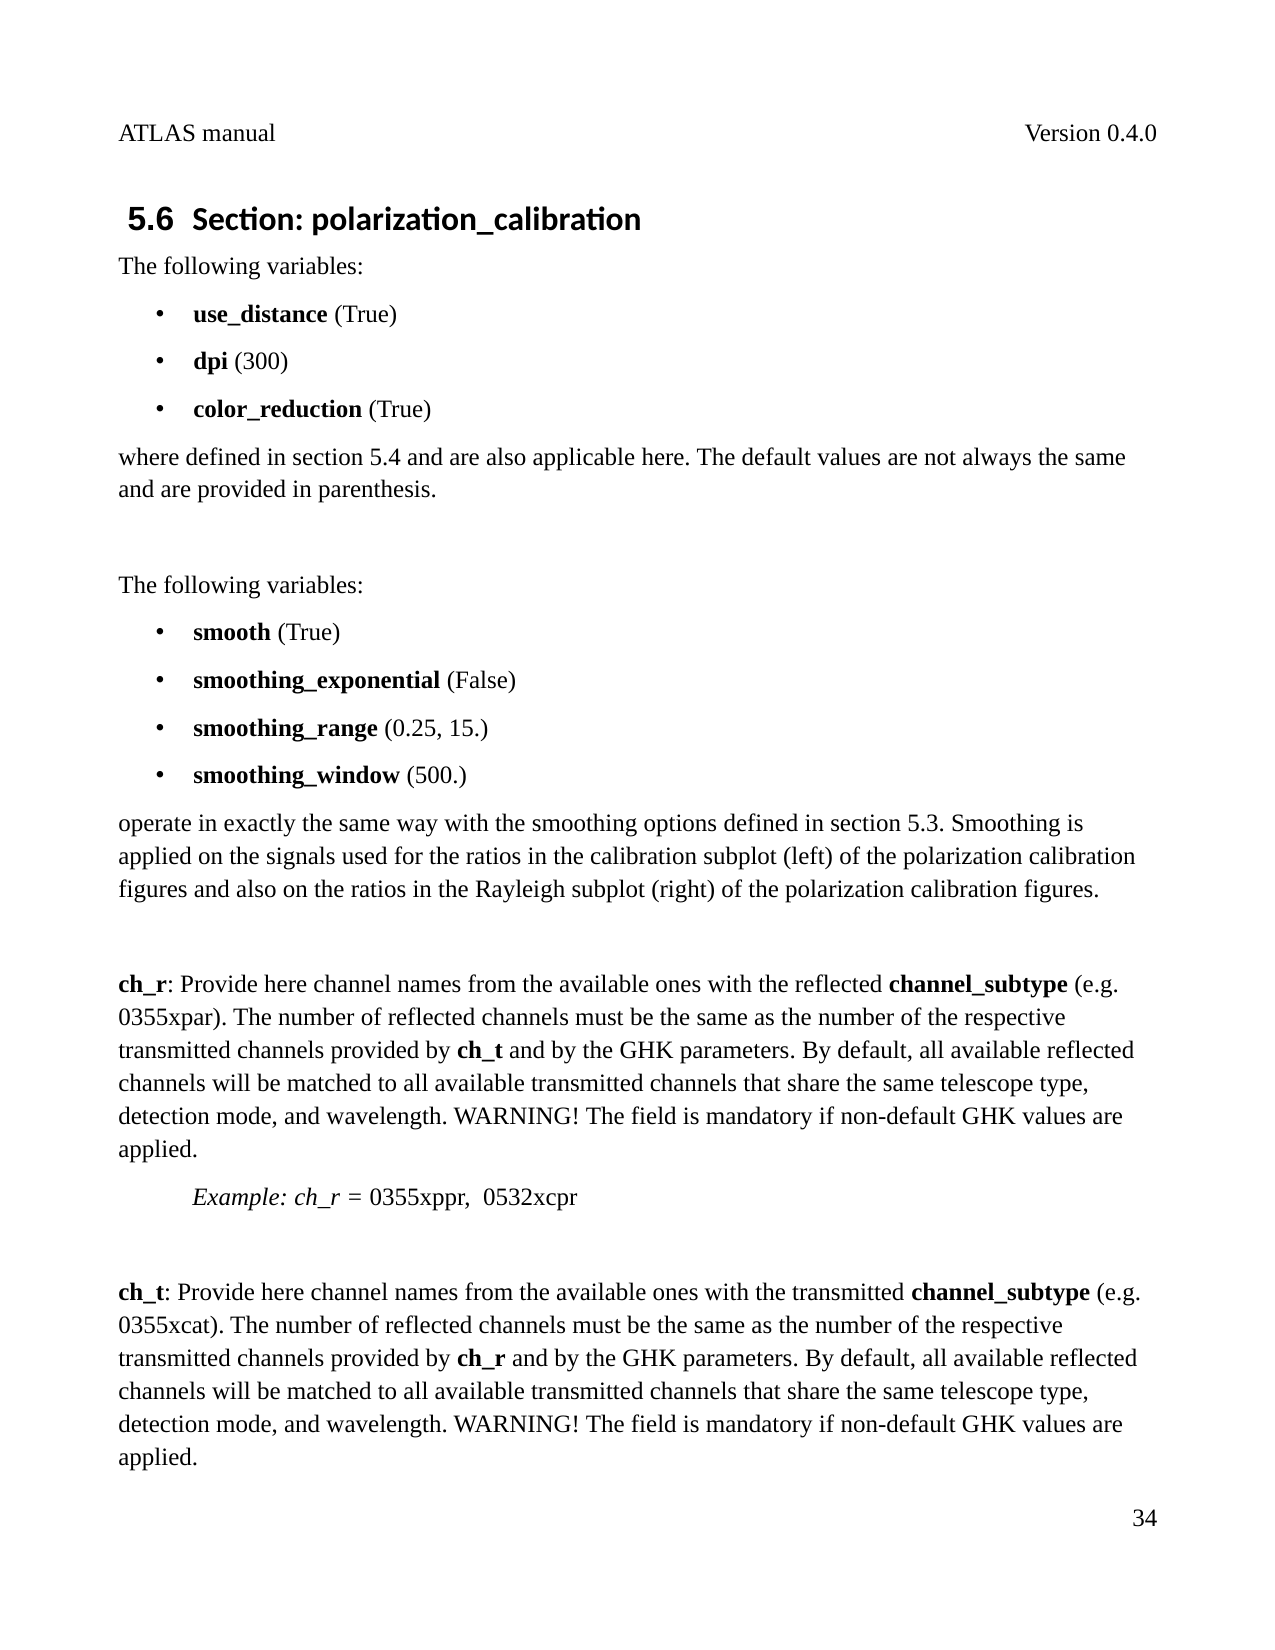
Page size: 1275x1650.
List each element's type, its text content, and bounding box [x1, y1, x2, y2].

list smooth (True) [156, 617, 1157, 646]
list smoothing_exponential (False) [156, 665, 1157, 694]
text The following variables: [118, 570, 1157, 598]
text operate in exactly the same way with the smoothing options defined in section 5.3. Smoothing is applied on the signals used for the ratios in the calibration subplot (left) of the polarization calibration figures and also on the ratios in the Rayleigh subplot (right) of the polarization calibration figures. [118, 808, 1157, 903]
text ch_t: Provide here channel names from the available ones with the transmitted channel_subtype (e.g. 0355xcat). The number of reflected channels must be the same as the number of the respective transmitted channels provided by ch_r and by the GHK parameters. By default, all available reflected channels will be matched to all available transmitted channels that share the same telescope type, detection mode, and wavelength. WARNING! The field is mandatory if non-default GHK values are applied. [118, 1277, 1157, 1471]
list dpi (300) [156, 346, 1157, 375]
text The following variables: [118, 251, 1157, 280]
list smoothing_window (500.) [156, 760, 1157, 789]
list smoothing_range (0.25, 15.) [156, 713, 1157, 741]
subtitle Section: polarization_calibration [118, 198, 1157, 239]
text where defined in section 5.4 and are also applicable here. The default values are not always the same and are provided in parenthesis. [118, 442, 1157, 503]
list use_distance (True) [156, 299, 1157, 327]
text ch_r: Provide here channel names from the available ones with the reflected channel_subtype (e.g. 0355xpar). The number of reflected channels must be the same as the number of the respective transmitted channels provided by ch_t and by the GHK parameters. By default, all available reflected channels will be matched to all available transmitted channels that share the same telescope type, detection mode, and wavelength. WARNING! The field is mandatory if non-default GHK values are applied. [118, 969, 1157, 1163]
text Example: ch_r = 0355xppr, 0532xcpr [118, 1182, 1157, 1211]
list color_reduction (True) [156, 394, 1157, 423]
